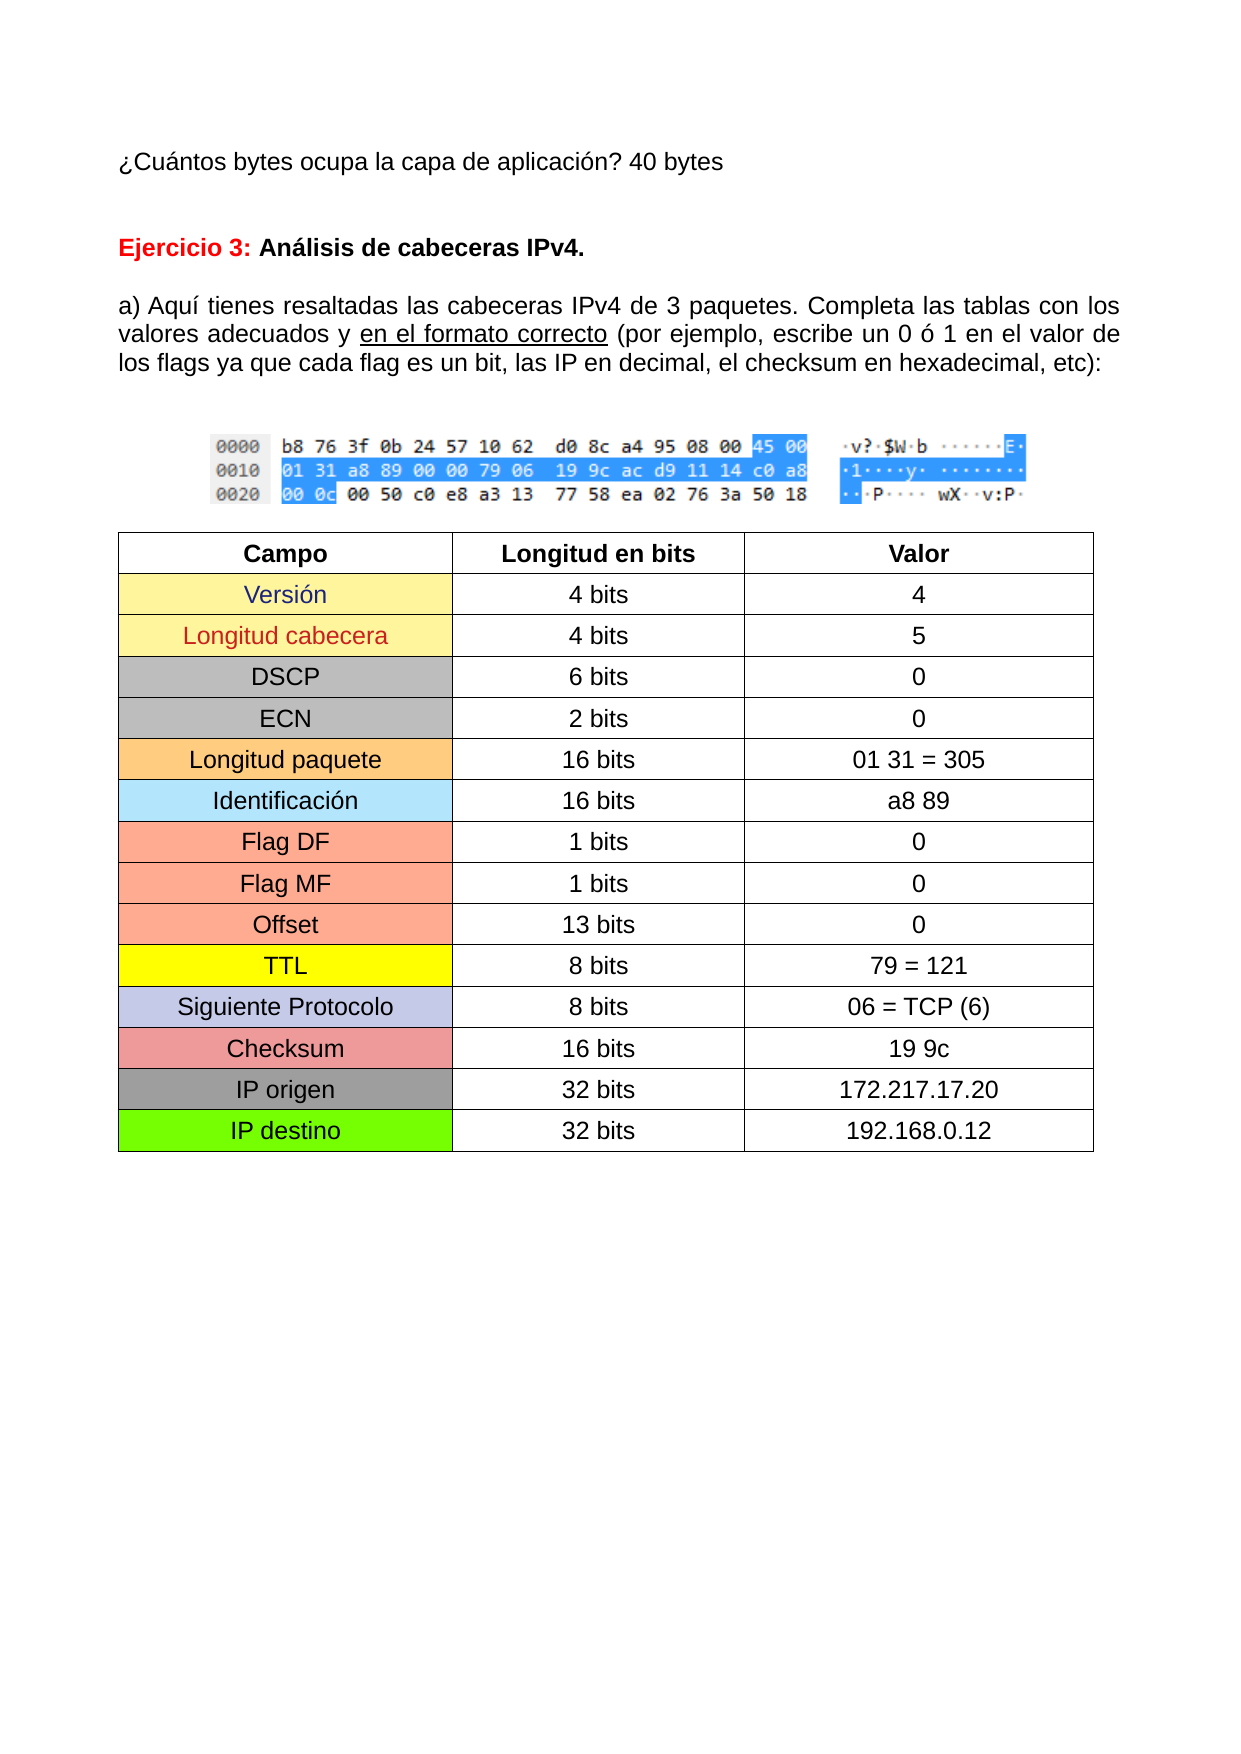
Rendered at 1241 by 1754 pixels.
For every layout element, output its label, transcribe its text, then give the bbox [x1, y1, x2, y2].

table_cell 79 = 121 [745, 945, 1093, 986]
text ¿Cuántos bytes ocupa la capa de aplicación? 40 bytes [118, 147, 1122, 176]
table_cell 16 bits [453, 1028, 744, 1068]
table_cell 19 9c [745, 1028, 1093, 1068]
table_cell DSCP [119, 657, 452, 697]
table_cell Longitud paquete [119, 739, 452, 779]
table_cell 16 bits [453, 739, 744, 779]
table_cell Flag DF [119, 822, 452, 862]
table_cell 13 bits [453, 904, 744, 944]
table_cell 06 = TCP (6) [745, 987, 1093, 1027]
table_cell 0 [745, 822, 1093, 862]
table_cell IP destino [119, 1110, 452, 1151]
table_cell Checksum [119, 1028, 452, 1068]
table_cell Versión [119, 574, 452, 614]
table_cell 32 bits [453, 1069, 744, 1109]
table_cell 01 31 = 305 [745, 739, 1093, 779]
table_cell Identificación [119, 780, 452, 821]
table_header Longitud en bits [453, 533, 744, 573]
table_cell 8 bits [453, 945, 744, 986]
table_cell IP origen [119, 1069, 452, 1109]
table_header Valor [745, 533, 1093, 573]
table_cell TTL [119, 945, 452, 986]
table_cell 32 bits [453, 1110, 744, 1151]
table_cell 192.168.0.12 [745, 1110, 1093, 1151]
table_cell ECN [119, 698, 452, 738]
table_cell 0 [745, 904, 1093, 944]
table_cell 4 bits [453, 615, 744, 656]
table_cell 0 [745, 657, 1093, 697]
table_cell Offset [119, 904, 452, 944]
table_cell 6 bits [453, 657, 744, 697]
table_cell 5 [745, 615, 1093, 656]
table_cell Siguiente Protocolo [119, 987, 452, 1027]
table_cell Flag MF [119, 863, 452, 903]
table_cell 1 bits [453, 822, 744, 862]
table_header Campo [119, 533, 452, 573]
table_cell 0 [745, 863, 1093, 903]
table_cell 4 bits [453, 574, 744, 614]
table_cell a8 89 [745, 780, 1093, 821]
table_cell 4 [745, 574, 1093, 614]
table_cell 0 [745, 698, 1093, 738]
picture [210, 434, 1031, 504]
table_cell 8 bits [453, 987, 744, 1027]
table_cell Longitud cabecera [119, 615, 452, 656]
table_cell 16 bits [453, 780, 744, 821]
text Ejercicio 3: Análisis de cabeceras IPv4. [118, 233, 1122, 262]
table_cell 2 bits [453, 698, 744, 738]
table_cell 1 bits [453, 863, 744, 903]
table_cell 172.217.17.20 [745, 1069, 1093, 1109]
text a) Aquí tienes resaltadas las cabeceras IPv4 de 3 paquetes. Completa las tablas con los valores adecuados y en el formato correcto (por ejemplo, escribe un 0 ó 1 en el valor de los flags ya que cada flag es un bit, las IP en decimal, el checksum en hexadecimal, etc): [118, 291, 1122, 377]
